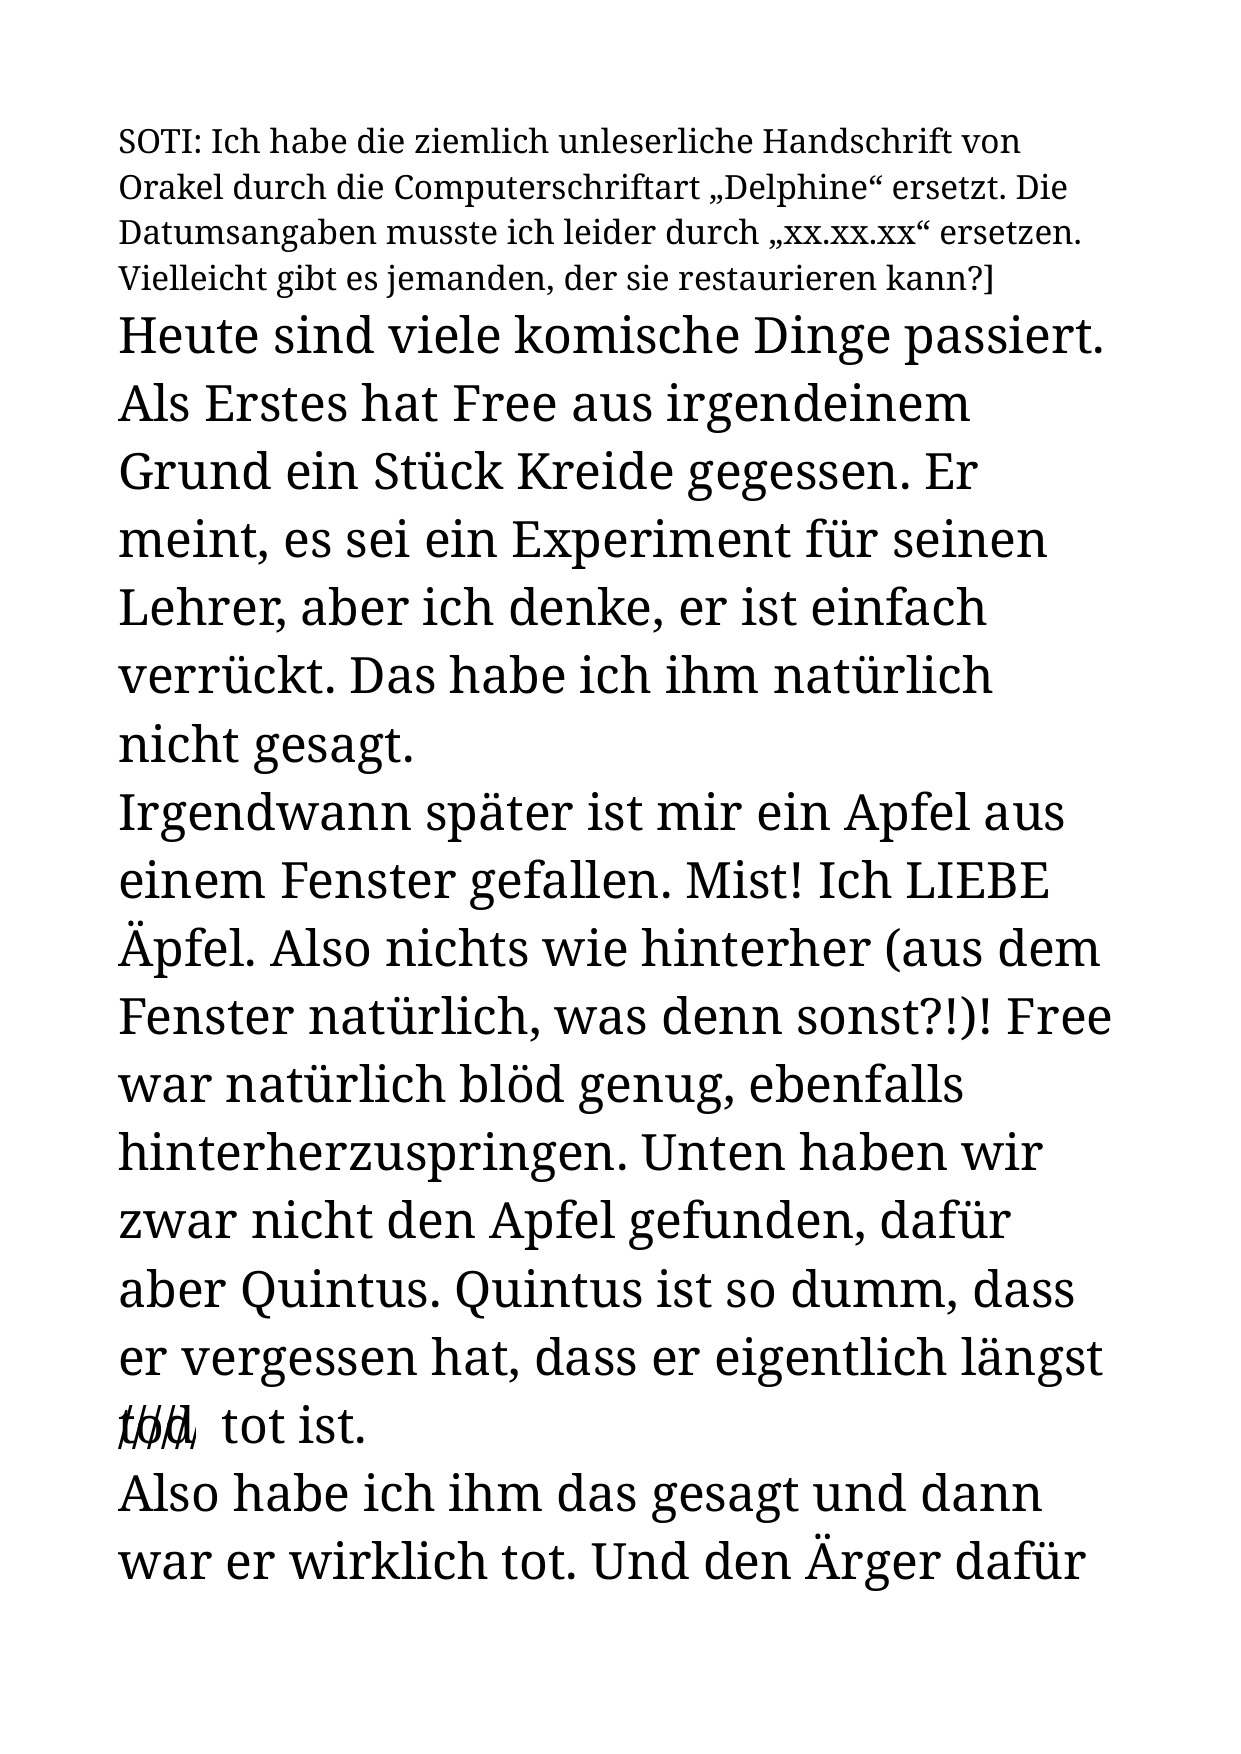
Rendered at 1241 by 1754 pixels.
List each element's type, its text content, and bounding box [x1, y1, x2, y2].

text Heute sind viele komische Dinge passiert. Als Erstes hat Free aus irgendeinem Grund ein Stück Kreide gegessen. Er meint, es sei ein Experiment für seinen Lehrer, aber ich denke, er ist einfach verrückt. Das habe ich ihm natürlich nicht gesagt. [118, 300, 1122, 777]
text Irgendwann später ist mir ein Apfel aus einem Fenster gefallen. Mist! Ich LIEBE Äpfel. Also nichts wie hinterher (aus dem Fenster natürlich, was denn sonst?!)! Free war natürlich blöd genug, ebenfalls hinterherzuspringen. Unten haben wir zwar nicht den Apfel gefunden, dafür aber Quintus. Quintus ist so dumm, dass er vergessen hat, dass er eigentlich längst tod tot ist. [118, 777, 1122, 1458]
text Also habe ich ihm das gesagt und dann war er wirklich tot. Und den Ärger dafür [118, 1458, 1122, 1594]
text SOTI: Ich habe die ziemlich unleserliche Handschrift von Orakel durch die Computerschriftart „Delphine“ ersetzt. Die Datumsangaben musste ich leider durch „xx.xx.xx“ ersetzen. Vielleicht gibt es jemanden, der sie restaurieren kann?] [118, 118, 1122, 300]
